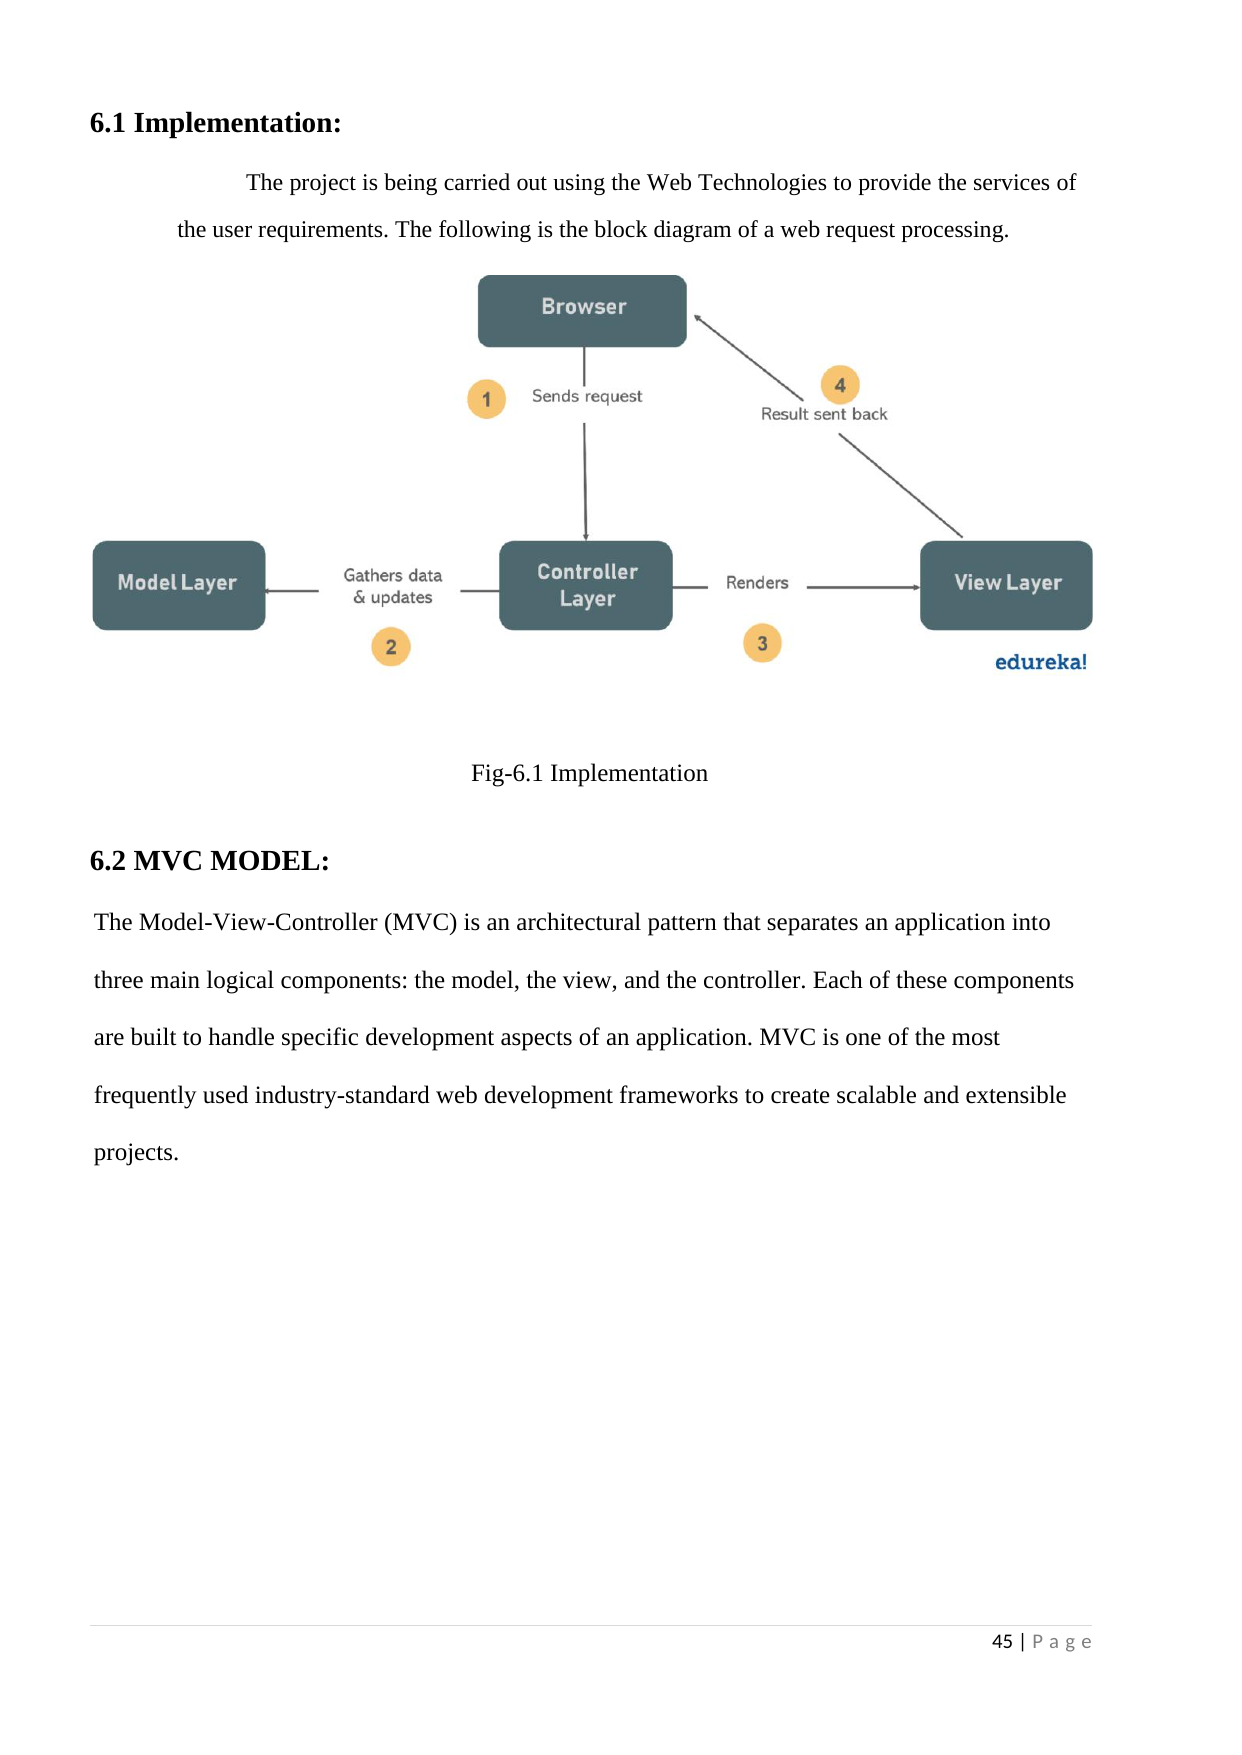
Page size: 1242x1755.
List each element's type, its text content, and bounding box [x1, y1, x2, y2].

text are built to handle specific development aspects of an application. MVC is one of the most [94, 1022, 1092, 1051]
text 6.2 MVC MODEL: [89, 843, 1092, 877]
text The project is being carried out using the Web Technologies to provide the services of the user requirements. The following is the block diagram of a web request processing. [177, 168, 1079, 243]
text three main logical components: the model, the view, and the controller. Each of these components [94, 965, 1092, 994]
text Fig-6.1 Implementation [89, 758, 1089, 787]
text frequently used industry-standard web development frameworks to create scalable and extensible [94, 1080, 1092, 1109]
text 6.1 Implementation: [89, 105, 1092, 138]
text The Model-View-Controller (MVC) is an architectural pattern that separates an application into [94, 907, 1092, 936]
text projects. [94, 1137, 1092, 1166]
